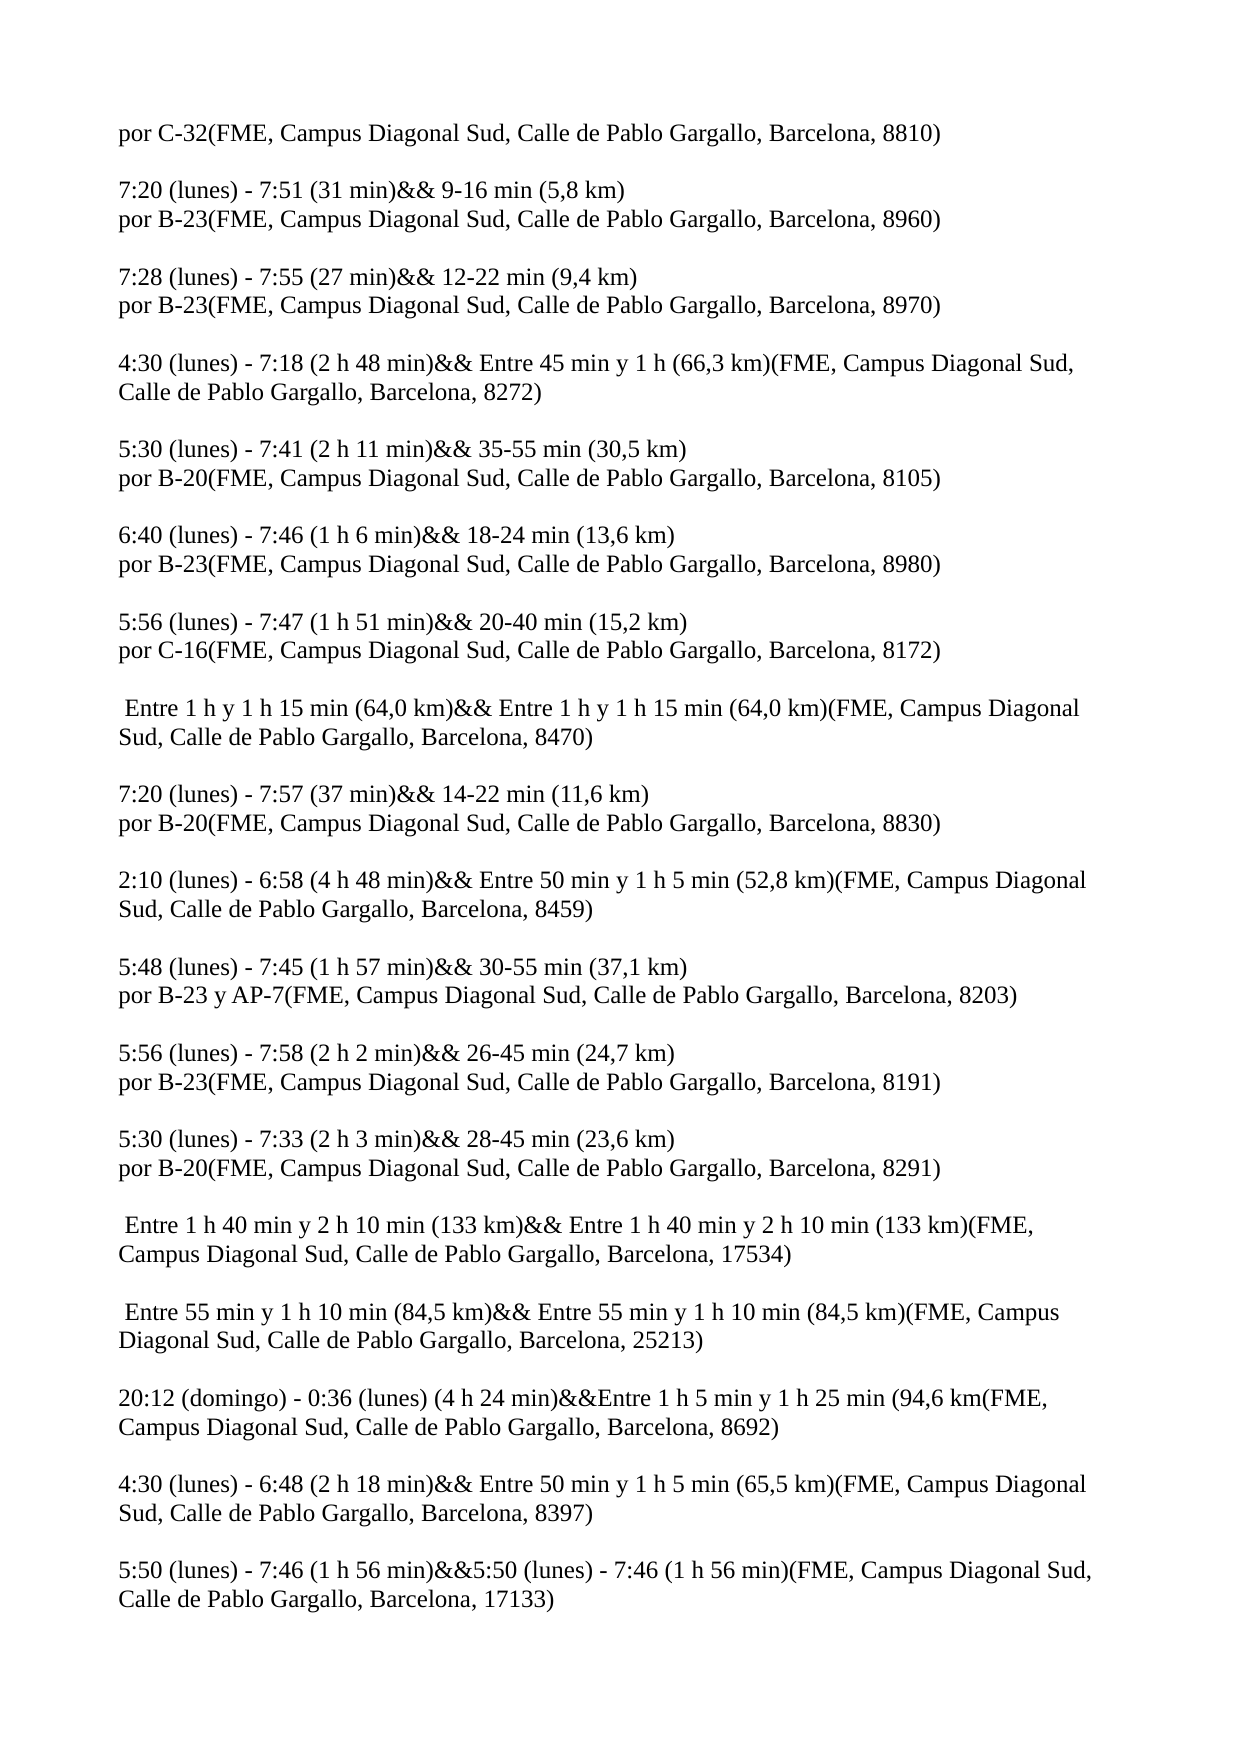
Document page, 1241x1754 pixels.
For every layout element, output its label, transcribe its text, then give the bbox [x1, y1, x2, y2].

text por B-23(FME, Campus Diagonal Sud, Calle de Pablo Gargallo, Barcelona, 8960) [118, 204, 1122, 233]
text por B-20(FME, Campus Diagonal Sud, Calle de Pablo Gargallo, Barcelona, 8105) [118, 463, 1122, 492]
text 6:40 (lunes) - 7:46 (1 h 6 min)&& 18-24 min (13,6 km) [118, 521, 1122, 549]
text por C-16(FME, Campus Diagonal Sud, Calle de Pablo Gargallo, Barcelona, 8172) [118, 636, 1122, 664]
text 5:30 (lunes) - 7:41 (2 h 11 min)&& 35-55 min (30,5 km) [118, 434, 1122, 463]
text Entre 1 h y 1 h 15 min (64,0 km)&& Entre 1 h y 1 h 15 min (64,0 km)(FME, Campus Diagonal Sud, Calle de Pablo Gargallo, Barcelona, 8470) [118, 693, 1122, 751]
text por B-23 y AP-7(FME, Campus Diagonal Sud, Calle de Pablo Gargallo, Barcelona, 8203) [118, 981, 1122, 1009]
text 7:20 (lunes) - 7:51 (31 min)&& 9-16 min (5,8 km) [118, 176, 1122, 204]
text Entre 1 h 40 min y 2 h 10 min (133 km)&& Entre 1 h 40 min y 2 h 10 min (133 km)(FME, Campus Diagonal Sud, Calle de Pablo Gargallo, Barcelona, 17534) [118, 1211, 1122, 1268]
text Entre 55 min y 1 h 10 min (84,5 km)&& Entre 55 min y 1 h 10 min (84,5 km)(FME, Campus Diagonal Sud, Calle de Pablo Gargallo, Barcelona, 25213) [118, 1297, 1122, 1354]
text por C-32(FME, Campus Diagonal Sud, Calle de Pablo Gargallo, Barcelona, 8810) [118, 118, 1122, 147]
text por B-20(FME, Campus Diagonal Sud, Calle de Pablo Gargallo, Barcelona, 8830) [118, 808, 1122, 837]
text 7:28 (lunes) - 7:55 (27 min)&& 12-22 min (9,4 km) [118, 262, 1122, 291]
text 5:56 (lunes) - 7:47 (1 h 51 min)&& 20-40 min (15,2 km) [118, 607, 1122, 636]
text 5:56 (lunes) - 7:58 (2 h 2 min)&& 26-45 min (24,7 km) [118, 1038, 1122, 1067]
text 5:50 (lunes) - 7:46 (1 h 56 min)&&5:50 (lunes) - 7:46 (1 h 56 min)(FME, Campus Diagonal Sud, Calle de Pablo Gargallo, Barcelona, 17133) [118, 1556, 1122, 1613]
text por B-23(FME, Campus Diagonal Sud, Calle de Pablo Gargallo, Barcelona, 8980) [118, 549, 1122, 578]
text por B-20(FME, Campus Diagonal Sud, Calle de Pablo Gargallo, Barcelona, 8291) [118, 1153, 1122, 1182]
text 4:30 (lunes) - 7:18 (2 h 48 min)&& Entre 45 min y 1 h (66,3 km)(FME, Campus Diagonal Sud, Calle de Pablo Gargallo, Barcelona, 8272) [118, 348, 1122, 406]
text por B-23(FME, Campus Diagonal Sud, Calle de Pablo Gargallo, Barcelona, 8191) [118, 1067, 1122, 1096]
text 5:30 (lunes) - 7:33 (2 h 3 min)&& 28-45 min (23,6 km) [118, 1124, 1122, 1153]
text por B-23(FME, Campus Diagonal Sud, Calle de Pablo Gargallo, Barcelona, 8970) [118, 291, 1122, 319]
text 7:20 (lunes) - 7:57 (37 min)&& 14-22 min (11,6 km) [118, 779, 1122, 808]
text 20:12 (domingo) - 0:36 (lunes) (4 h 24 min)&&Entre 1 h 5 min y 1 h 25 min (94,6 km(FME, Campus Diagonal Sud, Calle de Pablo Gargallo, Barcelona, 8692) [118, 1383, 1122, 1441]
text 5:48 (lunes) - 7:45 (1 h 57 min)&& 30-55 min (37,1 km) [118, 952, 1122, 981]
text 2:10 (lunes) - 6:58 (4 h 48 min)&& Entre 50 min y 1 h 5 min (52,8 km)(FME, Campus Diagonal Sud, Calle de Pablo Gargallo, Barcelona, 8459) [118, 866, 1122, 923]
text 4:30 (lunes) - 6:48 (2 h 18 min)&& Entre 50 min y 1 h 5 min (65,5 km)(FME, Campus Diagonal Sud, Calle de Pablo Gargallo, Barcelona, 8397) [118, 1469, 1122, 1527]
